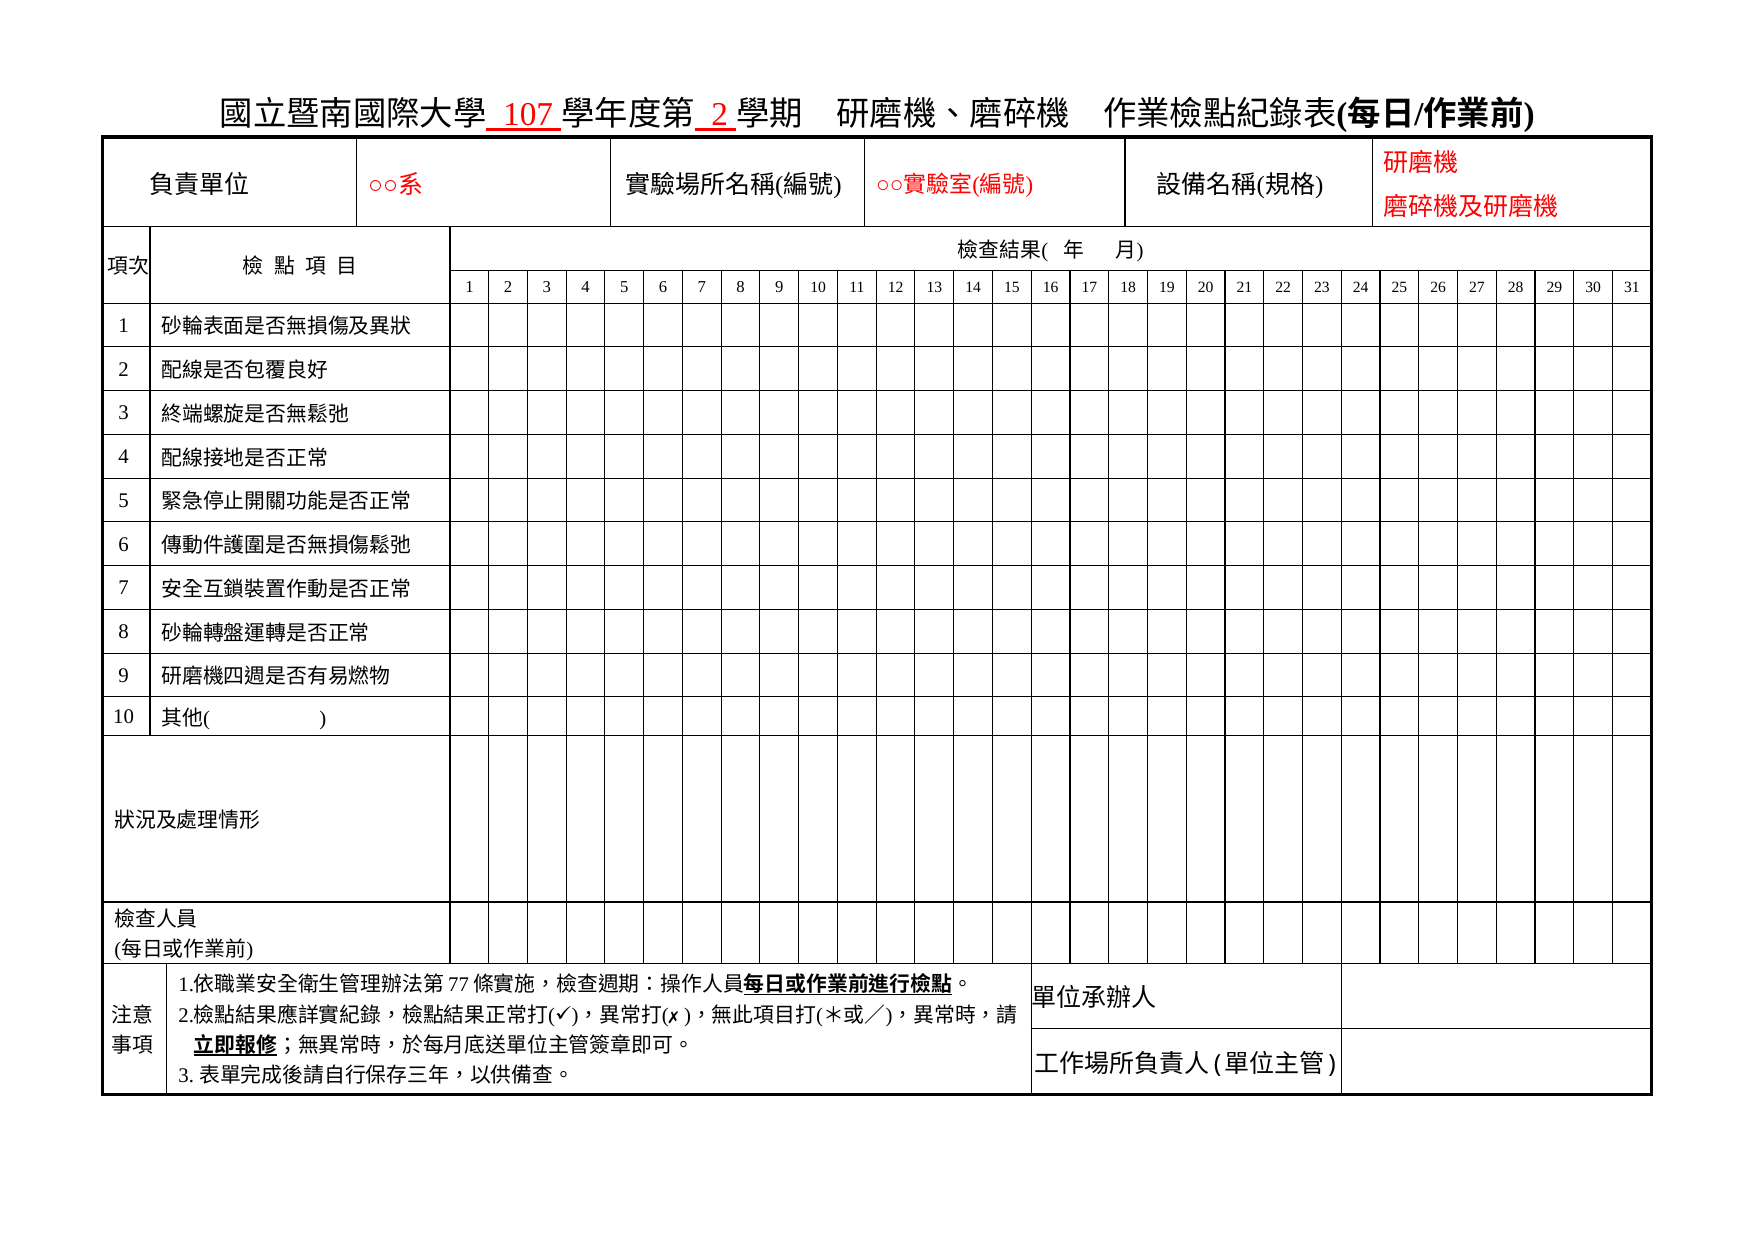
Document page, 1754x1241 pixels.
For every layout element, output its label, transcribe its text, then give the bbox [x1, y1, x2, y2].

table_cell [1226, 654, 1263, 696]
table_cell [1497, 566, 1534, 609]
table_cell [1148, 697, 1186, 735]
table_cell [1574, 522, 1612, 565]
table_cell [760, 479, 798, 521]
table_cell [451, 391, 488, 434]
table_cell [838, 347, 876, 390]
table_cell [605, 391, 643, 434]
table_cell [1497, 522, 1534, 565]
table_cell [644, 479, 682, 521]
table_cell [1148, 736, 1186, 901]
table_cell [1381, 903, 1418, 963]
table_cell [1497, 391, 1534, 434]
table_cell [605, 697, 643, 735]
table_cell [760, 654, 798, 696]
table_cell [1342, 736, 1379, 901]
table_cell [528, 391, 566, 434]
table_cell [451, 736, 488, 901]
table_cell [799, 304, 837, 346]
table_cell [683, 610, 721, 652]
table_cell [1574, 479, 1612, 521]
table_cell [1032, 391, 1069, 434]
table_cell 傳動件護圍是否無損傷鬆弛 [151, 522, 449, 565]
table_cell [877, 304, 914, 346]
table_cell [1536, 304, 1573, 346]
table_cell [1264, 479, 1302, 521]
table_cell [1226, 391, 1263, 434]
table_cell [1381, 736, 1418, 901]
table_cell [1148, 610, 1186, 652]
table_cell [1536, 610, 1573, 652]
table_cell [1458, 435, 1496, 477]
table_cell 10 [104, 697, 149, 735]
table_cell [1342, 610, 1379, 652]
table_cell [877, 435, 914, 477]
table_cell [838, 479, 876, 521]
table_cell [1032, 304, 1069, 346]
table_cell 砂輪轉盤運轉是否正常 [151, 610, 449, 652]
table_cell 11 [838, 271, 876, 302]
table_cell [722, 610, 759, 652]
table_cell 狀況及處理情形 [104, 736, 449, 901]
table_cell [838, 697, 876, 735]
table_cell [915, 654, 953, 696]
table_cell [1226, 347, 1263, 390]
table_cell [1109, 566, 1147, 609]
table_cell [605, 435, 643, 477]
table_cell [567, 479, 604, 521]
table_cell 配線是否包覆良好 [151, 347, 449, 390]
table_cell [1109, 391, 1147, 434]
table_cell [1458, 391, 1496, 434]
table_cell [954, 304, 992, 346]
table_cell [760, 522, 798, 565]
table_cell 2 [104, 347, 149, 390]
table_cell [1264, 697, 1302, 735]
table_cell [722, 522, 759, 565]
table_cell [1574, 391, 1612, 434]
table_cell [1497, 479, 1534, 521]
table_cell 4 [104, 435, 149, 477]
table_cell [1381, 697, 1418, 735]
table_cell [799, 522, 837, 565]
table_cell [1342, 654, 1379, 696]
table_cell [993, 479, 1031, 521]
table_cell 31 [1613, 271, 1650, 302]
table_cell [722, 566, 759, 609]
table_cell [1536, 479, 1573, 521]
table_cell [683, 736, 721, 901]
table_cell [838, 304, 876, 346]
table_cell 5 [104, 479, 149, 521]
table_cell 配線接地是否正常 [151, 435, 449, 477]
table_cell [1381, 304, 1418, 346]
table_cell [1071, 654, 1108, 696]
table_cell [1458, 566, 1496, 609]
table_cell [451, 435, 488, 477]
table_cell [1342, 903, 1379, 963]
table_cell [799, 566, 837, 609]
table_cell [993, 610, 1031, 652]
table_cell 20 [1187, 271, 1224, 302]
table_cell [1264, 654, 1302, 696]
table_cell [1226, 903, 1263, 963]
table_cell [1458, 654, 1496, 696]
table_cell [528, 736, 566, 901]
table_cell [1497, 347, 1534, 390]
table_cell [1303, 610, 1341, 652]
table_cell 13 [915, 271, 953, 302]
table_cell 1.依職業安全衛生管理辦法第77條實施，檢查週期：操作人員每日或作業前進行檢點。 2.檢點結果應詳實紀錄，檢點結果正常打()，異常打( )，無此項目打(＊或／)，異常時，請立即報修；無異常時，於每月底送單位主管簽章即可。 3. 表單完成後請自行保存三年，以供備查。 [167, 964, 1031, 1092]
table_cell [1303, 435, 1341, 477]
table_cell [1497, 435, 1534, 477]
table_cell 7 [683, 271, 721, 302]
table_cell [1303, 522, 1341, 565]
table_cell 8 [722, 271, 759, 302]
table_cell [954, 654, 992, 696]
table_cell [1419, 610, 1457, 652]
table_cell [1071, 903, 1108, 963]
table_header 設備名稱(規格) [1126, 139, 1372, 226]
table_cell [644, 391, 682, 434]
table_cell 7 [104, 566, 149, 609]
table_cell [683, 347, 721, 390]
table_cell [954, 566, 992, 609]
table_cell [1574, 304, 1612, 346]
table_cell [1071, 304, 1108, 346]
table_cell [1613, 566, 1650, 609]
table_cell [760, 566, 798, 609]
table_cell [915, 435, 953, 477]
table_cell [915, 479, 953, 521]
table_cell [1497, 610, 1534, 652]
table_cell 注意 事項 [104, 964, 166, 1092]
table_cell [1226, 736, 1263, 901]
table_cell 19 [1148, 271, 1186, 302]
table_cell [605, 522, 643, 565]
table_cell [605, 736, 643, 901]
table_cell [1303, 566, 1341, 609]
table_cell [1032, 654, 1069, 696]
table_cell [489, 304, 527, 346]
table_cell [838, 610, 876, 652]
table_cell [1109, 697, 1147, 735]
table_cell [528, 654, 566, 696]
table_cell [451, 304, 488, 346]
table_cell [1264, 903, 1302, 963]
table_cell [915, 736, 953, 901]
table_cell [1148, 479, 1186, 521]
table_cell [760, 304, 798, 346]
table_cell [489, 347, 527, 390]
table_cell [1109, 903, 1147, 963]
table_cell [760, 610, 798, 652]
table_cell [1613, 654, 1650, 696]
table_cell [683, 479, 721, 521]
table_cell [760, 736, 798, 901]
table_cell [567, 736, 604, 901]
table_cell [760, 435, 798, 477]
table_cell [528, 697, 566, 735]
table_cell [1381, 610, 1418, 652]
table_cell [1071, 479, 1108, 521]
table_cell [1032, 610, 1069, 652]
table_cell [1536, 654, 1573, 696]
table_cell [954, 903, 992, 963]
table_cell [838, 391, 876, 434]
table_cell [683, 304, 721, 346]
table_cell [1109, 522, 1147, 565]
table_cell [799, 654, 837, 696]
table_cell 24 [1342, 271, 1379, 302]
table_cell 安全互鎖裝置作動是否正常 [151, 566, 449, 609]
table_cell [1613, 610, 1650, 652]
table_cell 12 [877, 271, 914, 302]
table_cell [1264, 522, 1302, 565]
table_cell [451, 903, 488, 963]
table_cell [1303, 347, 1341, 390]
table_cell [1148, 304, 1186, 346]
table_cell [1071, 566, 1108, 609]
table_header 負責單位 [104, 139, 356, 226]
table_cell [489, 903, 527, 963]
table_cell [1032, 435, 1069, 477]
table_cell [1148, 654, 1186, 696]
table_cell [528, 479, 566, 521]
table_cell [993, 697, 1031, 735]
table_cell [683, 903, 721, 963]
table_cell [1148, 391, 1186, 434]
table_cell [1419, 736, 1457, 901]
table_cell [1187, 304, 1224, 346]
table_cell [567, 610, 604, 652]
table_cell [1419, 903, 1457, 963]
table_cell [722, 304, 759, 346]
table_cell [1148, 347, 1186, 390]
table_cell [1303, 391, 1341, 434]
table_cell [954, 610, 992, 652]
table_cell [1187, 903, 1224, 963]
table_cell 9 [104, 654, 149, 696]
table_cell [799, 697, 837, 735]
table_cell [1381, 654, 1418, 696]
table_cell [683, 522, 721, 565]
table_cell [993, 391, 1031, 434]
table_cell [1032, 479, 1069, 521]
table_cell 23 [1303, 271, 1341, 302]
table_cell [644, 654, 682, 696]
table_cell 研磨機四週是否有易燃物 [151, 654, 449, 696]
table_cell [1109, 654, 1147, 696]
table_cell [644, 347, 682, 390]
table_cell [1574, 435, 1612, 477]
table_cell [1342, 479, 1379, 521]
table_cell [1497, 304, 1534, 346]
table_cell [1109, 347, 1147, 390]
table_cell [1187, 566, 1224, 609]
table_cell [451, 610, 488, 652]
table_cell [1419, 435, 1457, 477]
table_cell [915, 903, 953, 963]
table_cell [1342, 566, 1379, 609]
table_cell [605, 610, 643, 652]
table_cell [528, 522, 566, 565]
table_cell [1032, 566, 1069, 609]
table_cell 6 [644, 271, 682, 302]
table_cell [1536, 736, 1573, 901]
table_cell 18 [1109, 271, 1147, 302]
table_cell [1109, 479, 1147, 521]
table_cell [877, 736, 914, 901]
table_cell [915, 391, 953, 434]
table_cell 檢 點 項 目 [151, 227, 449, 302]
table_cell [915, 610, 953, 652]
table_cell [838, 522, 876, 565]
table_cell [799, 435, 837, 477]
table_cell [1109, 610, 1147, 652]
table_cell 22 [1264, 271, 1302, 302]
table_cell [1613, 736, 1650, 901]
table_cell [1419, 697, 1457, 735]
table_cell [1458, 347, 1496, 390]
table_cell [1109, 435, 1147, 477]
table_cell [605, 347, 643, 390]
table_cell [1187, 736, 1224, 901]
table_cell [1574, 610, 1612, 652]
table_cell [1381, 435, 1418, 477]
table_cell [877, 697, 914, 735]
table_cell [838, 566, 876, 609]
table_cell [954, 736, 992, 901]
table_cell [605, 479, 643, 521]
table_cell 8 [104, 610, 149, 652]
table_cell [644, 435, 682, 477]
table_cell [1419, 479, 1457, 521]
table_cell [1613, 697, 1650, 735]
table_cell [451, 697, 488, 735]
table_cell [722, 391, 759, 434]
table_cell [567, 903, 604, 963]
table_cell [567, 566, 604, 609]
table_cell [1342, 347, 1379, 390]
table_cell [1032, 697, 1069, 735]
table_cell [1187, 435, 1224, 477]
table_cell [722, 347, 759, 390]
table_cell [489, 697, 527, 735]
table_cell [644, 566, 682, 609]
table_cell [877, 566, 914, 609]
table_cell 2 [489, 271, 527, 302]
table_cell 9 [760, 271, 798, 302]
table_cell [1536, 903, 1573, 963]
table_cell [1109, 304, 1147, 346]
table_cell [1071, 347, 1108, 390]
table_cell [760, 347, 798, 390]
table_cell [1071, 610, 1108, 652]
table_cell [1032, 903, 1069, 963]
table_cell [1071, 522, 1108, 565]
table_cell 21 [1226, 271, 1263, 302]
table_cell [489, 479, 527, 521]
table_cell [1381, 522, 1418, 565]
table_cell [954, 697, 992, 735]
table_cell [1342, 1029, 1650, 1092]
table_cell [838, 435, 876, 477]
table_cell [1226, 479, 1263, 521]
table_cell [1187, 347, 1224, 390]
table_cell [1303, 903, 1341, 963]
table_cell [1342, 435, 1379, 477]
table_cell [1187, 391, 1224, 434]
table_cell [993, 654, 1031, 696]
table_cell [1458, 736, 1496, 901]
table_cell [1419, 304, 1457, 346]
table_cell [993, 736, 1031, 901]
table_cell [915, 697, 953, 735]
table_cell [1032, 736, 1069, 901]
table_cell 其他( ) [151, 697, 449, 735]
table_cell [1574, 566, 1612, 609]
table_cell [1381, 347, 1418, 390]
table_cell [1226, 304, 1263, 346]
table_cell [451, 347, 488, 390]
table_cell 工作場所負責人(單位主管) [1032, 1029, 1341, 1092]
table_cell [954, 479, 992, 521]
table_cell [1419, 654, 1457, 696]
table_cell [683, 566, 721, 609]
table_cell [1187, 522, 1224, 565]
table_cell [1613, 391, 1650, 434]
table_cell [1574, 347, 1612, 390]
table_cell [1226, 566, 1263, 609]
table_cell [877, 903, 914, 963]
table_cell [1497, 654, 1534, 696]
table_cell 檢查結果( 年 月) [451, 227, 1650, 270]
table_cell [1264, 566, 1302, 609]
table_cell [915, 347, 953, 390]
table_cell [838, 736, 876, 901]
table_cell [1574, 736, 1612, 901]
table_cell [1071, 736, 1108, 901]
table_cell [1071, 697, 1108, 735]
table_cell 28 [1497, 271, 1534, 302]
table_cell 25 [1381, 271, 1418, 302]
table_cell [1226, 522, 1263, 565]
table_cell [877, 610, 914, 652]
table_cell [1613, 479, 1650, 521]
table_cell [1187, 479, 1224, 521]
table_cell [760, 697, 798, 735]
table_cell [567, 697, 604, 735]
table_cell [489, 391, 527, 434]
table_cell [799, 347, 837, 390]
table_cell [644, 522, 682, 565]
table_cell [1613, 304, 1650, 346]
table_cell [1071, 435, 1108, 477]
table_cell [489, 654, 527, 696]
table_cell [1071, 391, 1108, 434]
table_cell [1303, 304, 1341, 346]
table_cell [915, 304, 953, 346]
table_cell [1264, 347, 1302, 390]
table_cell [993, 435, 1031, 477]
table_cell [567, 304, 604, 346]
table_cell [799, 479, 837, 521]
table_cell 16 [1032, 271, 1069, 302]
table_cell [567, 435, 604, 477]
table_cell [877, 391, 914, 434]
table_cell [683, 391, 721, 434]
table_cell [489, 566, 527, 609]
table_cell 5 [605, 271, 643, 302]
table_cell [1497, 903, 1534, 963]
table_cell [722, 903, 759, 963]
table_cell [1303, 736, 1341, 901]
table_cell [1458, 610, 1496, 652]
table_cell [1264, 391, 1302, 434]
table_cell [489, 610, 527, 652]
table_cell [1536, 697, 1573, 735]
table_cell [1264, 610, 1302, 652]
table_cell [1419, 347, 1457, 390]
table_cell 27 [1458, 271, 1496, 302]
table_cell [1148, 903, 1186, 963]
table_cell [451, 522, 488, 565]
table_cell [954, 391, 992, 434]
table_cell [1342, 697, 1379, 735]
table_cell [1342, 304, 1379, 346]
table_cell [722, 736, 759, 901]
table_cell [644, 610, 682, 652]
table_header 實驗場所名稱(編號) [611, 139, 864, 226]
table_cell [1458, 903, 1496, 963]
table_cell [838, 654, 876, 696]
table_cell [799, 610, 837, 652]
table_cell [1303, 479, 1341, 521]
table_cell 檢查人員 (每日或作業前) [104, 903, 449, 963]
table_cell [1264, 736, 1302, 901]
table_cell [954, 347, 992, 390]
table_cell [1536, 435, 1573, 477]
table_cell 17 [1071, 271, 1108, 302]
table_cell [605, 566, 643, 609]
table_cell [877, 347, 914, 390]
table_cell 砂輪表面是否無損傷及異狀 [151, 304, 449, 346]
table_cell [993, 566, 1031, 609]
table_cell [605, 654, 643, 696]
table_cell [1264, 435, 1302, 477]
table_cell [1574, 903, 1612, 963]
table_cell [1419, 522, 1457, 565]
table_cell [451, 566, 488, 609]
table_cell [877, 479, 914, 521]
table_cell [528, 610, 566, 652]
table_cell [644, 903, 682, 963]
table_cell [1536, 347, 1573, 390]
table_cell [451, 654, 488, 696]
table_cell 終端螺旋是否無鬆弛 [151, 391, 449, 434]
table_cell [528, 566, 566, 609]
table_cell [605, 304, 643, 346]
table_cell [1574, 654, 1612, 696]
table_cell [528, 304, 566, 346]
table_cell [954, 435, 992, 477]
table_cell [877, 522, 914, 565]
table_cell [760, 903, 798, 963]
table_cell [1613, 903, 1650, 963]
table_cell [1187, 654, 1224, 696]
table_cell [567, 522, 604, 565]
table_cell 29 [1536, 271, 1573, 302]
table_header ○○系 [357, 139, 610, 226]
table_cell 緊急停止開關功能是否正常 [151, 479, 449, 521]
table_cell [1613, 347, 1650, 390]
table_cell [489, 435, 527, 477]
table_cell [993, 304, 1031, 346]
table_cell [1458, 697, 1496, 735]
table_cell [451, 479, 488, 521]
table_cell [1536, 566, 1573, 609]
text 國立暨南國際大學 107 學年度第 2 學期 研磨機、磨碎機 作業檢點紀錄表(每日/作業前) [150, 87, 1604, 135]
table_cell [993, 903, 1031, 963]
table_cell 1 [451, 271, 488, 302]
table_cell [1381, 479, 1418, 521]
table_cell [760, 391, 798, 434]
table_cell 6 [104, 522, 149, 565]
table_cell [489, 736, 527, 901]
table_cell [1342, 391, 1379, 434]
table_cell [1381, 391, 1418, 434]
table_cell [644, 697, 682, 735]
table_cell [1187, 697, 1224, 735]
table_cell 4 [567, 271, 604, 302]
table_cell [877, 654, 914, 696]
table_cell [1226, 610, 1263, 652]
table_cell [1303, 654, 1341, 696]
table_cell [1458, 522, 1496, 565]
table_cell [1226, 697, 1263, 735]
table_cell [1148, 566, 1186, 609]
table_cell [915, 566, 953, 609]
table_cell [1574, 697, 1612, 735]
table_cell 15 [993, 271, 1031, 302]
table_cell [528, 347, 566, 390]
table_cell [567, 347, 604, 390]
table_cell [1458, 479, 1496, 521]
table_cell [489, 522, 527, 565]
table_cell [838, 903, 876, 963]
table_cell [1342, 964, 1650, 1028]
table_cell [1303, 697, 1341, 735]
table_cell [799, 391, 837, 434]
table_cell [1109, 736, 1147, 901]
table_cell 項次 [104, 227, 149, 302]
table_cell [722, 479, 759, 521]
table_cell [1148, 522, 1186, 565]
table_cell [1226, 435, 1263, 477]
table_cell [799, 903, 837, 963]
table_cell [954, 522, 992, 565]
table_cell [1032, 347, 1069, 390]
table_cell [567, 654, 604, 696]
table_cell [722, 654, 759, 696]
table_cell [1458, 304, 1496, 346]
table_cell [1419, 391, 1457, 434]
table_cell [1148, 435, 1186, 477]
table_cell [915, 522, 953, 565]
table_cell [1536, 522, 1573, 565]
table_cell 1 [104, 304, 149, 346]
table_cell [1497, 697, 1534, 735]
table_cell [1264, 304, 1302, 346]
table_cell [567, 391, 604, 434]
table_cell [1497, 736, 1534, 901]
table_header ○○實驗室(編號) [865, 139, 1124, 226]
table_cell [993, 347, 1031, 390]
table_cell [799, 736, 837, 901]
table_cell [1419, 566, 1457, 609]
table_cell [1613, 522, 1650, 565]
table_cell [605, 903, 643, 963]
table_cell 10 [799, 271, 837, 302]
table_cell [528, 903, 566, 963]
table_cell [1381, 566, 1418, 609]
table_cell [683, 654, 721, 696]
table_cell [993, 522, 1031, 565]
table_cell [683, 697, 721, 735]
table_cell [722, 697, 759, 735]
table_cell 30 [1574, 271, 1612, 302]
table_cell 單位承辦人 [1032, 964, 1341, 1028]
table_cell [644, 304, 682, 346]
table_cell [683, 435, 721, 477]
table_cell [1032, 522, 1069, 565]
table_header 研磨機 磨碎機及研磨機 [1373, 139, 1650, 226]
table_cell [722, 435, 759, 477]
table_cell 14 [954, 271, 992, 302]
table_cell 26 [1419, 271, 1457, 302]
table_cell [644, 736, 682, 901]
table_cell [1536, 391, 1573, 434]
table_cell 3 [104, 391, 149, 434]
table_cell [1187, 610, 1224, 652]
table_cell [1342, 522, 1379, 565]
table_cell [528, 435, 566, 477]
table_cell 3 [528, 271, 566, 302]
table_cell [1613, 435, 1650, 477]
